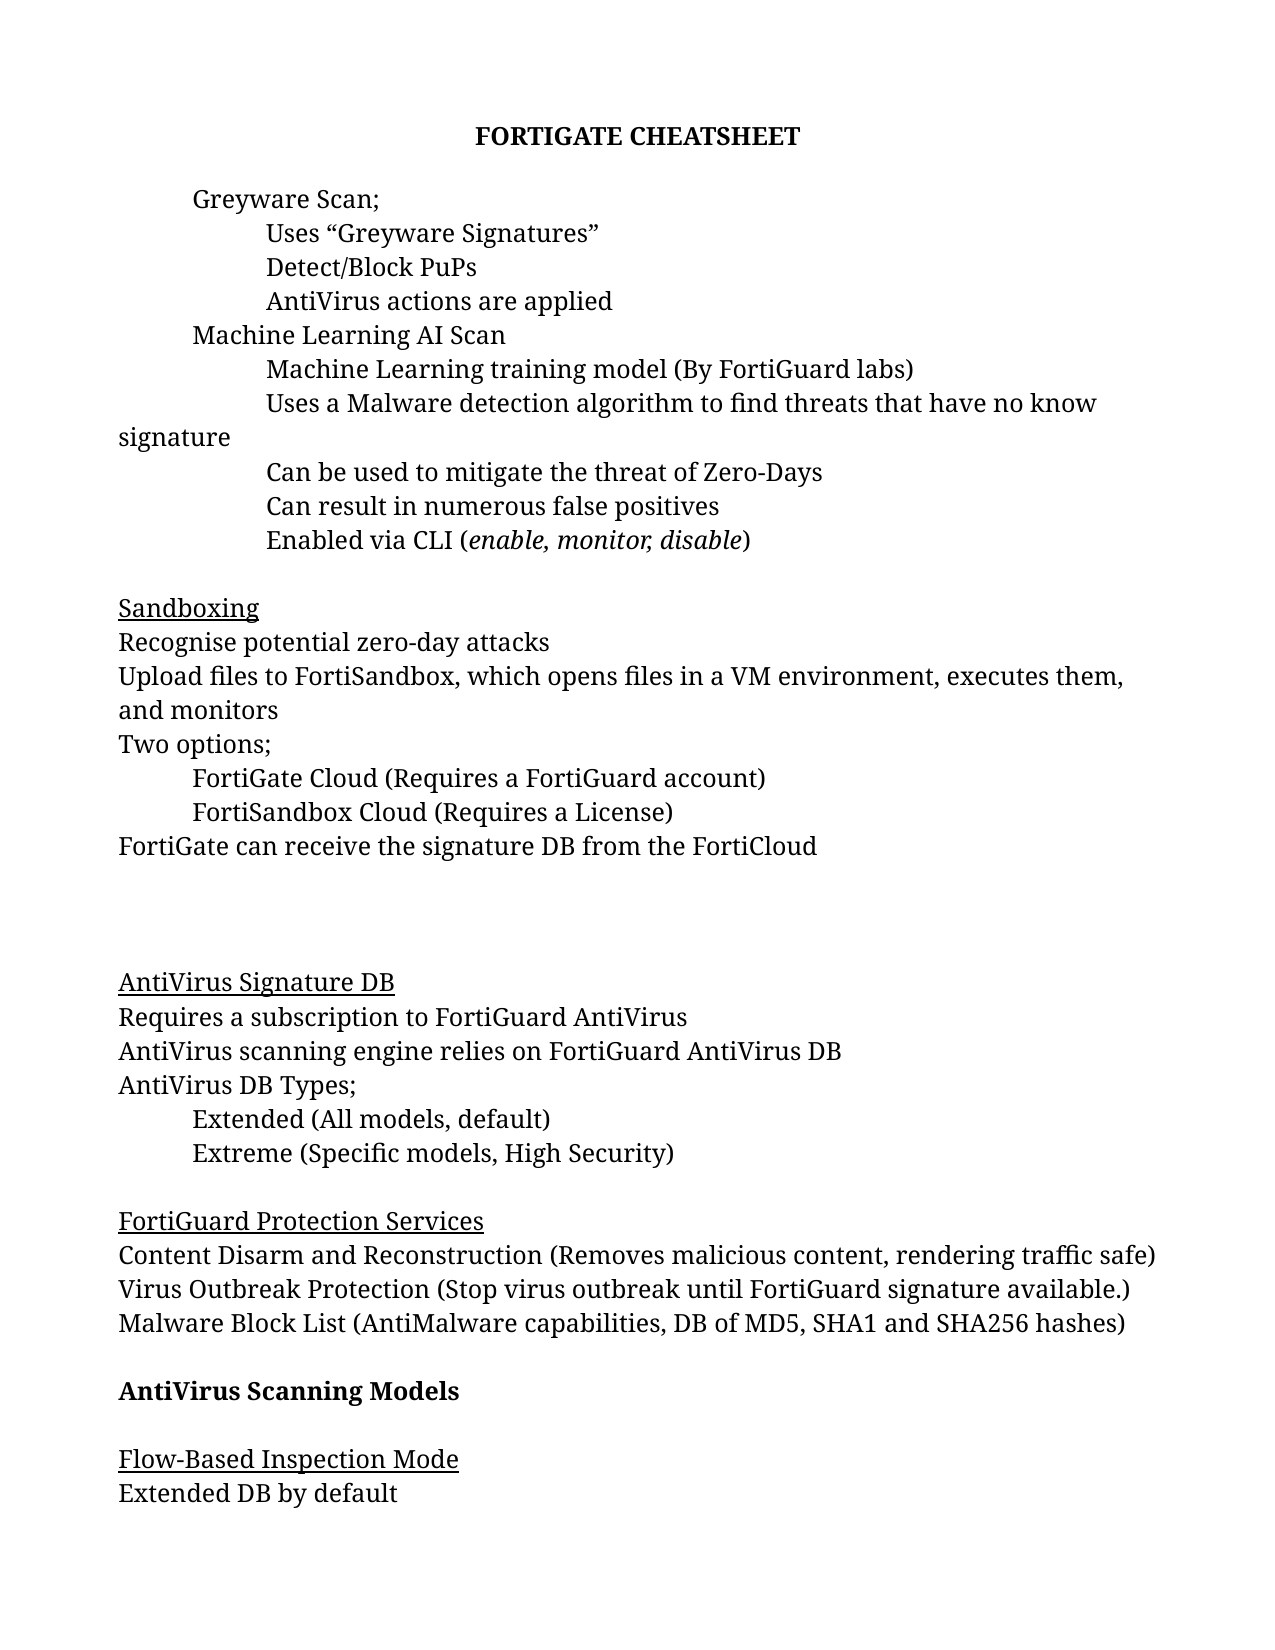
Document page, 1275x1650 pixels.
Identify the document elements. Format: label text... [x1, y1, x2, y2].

text Recognise potential zero-day attacks [118, 624, 1157, 658]
text Extended DB by default [118, 1476, 1157, 1510]
text FortiGuard Protection Services [118, 1203, 1157, 1238]
text AntiVirus scanning engine relies on FortiGuard AntiVirus DB [118, 1033, 1157, 1067]
text Enabled via CLI (enable, monitor, disable) [118, 522, 1157, 556]
text Upload files to FortiSandbox, which opens files in a VM environment, executes them, and monitors [118, 658, 1157, 727]
text Virus Outbreak Protection (Stop virus outbreak until FortiGuard signature available.) [118, 1272, 1157, 1306]
text Detect/Block PuPs [118, 250, 1157, 284]
text Machine Learning AI Scan [118, 318, 1157, 352]
text FortiGate can receive the signature DB from the FortiCloud [118, 829, 1157, 863]
text Uses “Greyware Signatures” [118, 216, 1157, 250]
text Extreme (Specific models, High Security) [118, 1135, 1157, 1169]
text AntiVirus Scanning Models [118, 1374, 1157, 1408]
text AntiVirus actions are applied [118, 284, 1157, 318]
text Can be used to mitigate the threat of Zero-Days [118, 454, 1157, 488]
text Malware Block List (AntiMalware capabilities, DB of MD5, SHA1 and SHA256 hashes) [118, 1306, 1157, 1340]
text Machine Learning training model (By FortiGuard labs) [118, 352, 1157, 386]
text FortiSandbox Cloud (Requires a License) [118, 795, 1157, 829]
text Flow-Based Inspection Mode [118, 1442, 1157, 1476]
text Uses a Malware detection algorithm to find threats that have no know signature [118, 386, 1157, 454]
text AntiVirus DB Types; [118, 1067, 1157, 1101]
text Extended (All models, default) [118, 1101, 1157, 1135]
text Sandboxing [118, 590, 1157, 624]
text AntiVirus Signature DB [118, 965, 1157, 999]
text Can result in numerous false positives [118, 488, 1157, 522]
text Greyware Scan; [118, 182, 1157, 216]
text FortiGate Cloud (Requires a FortiGuard account) [118, 761, 1157, 795]
text Requires a subscription to FortiGuard AntiVirus [118, 999, 1157, 1033]
text Two options; [118, 727, 1157, 761]
text Content Disarm and Reconstruction (Removes malicious content, rendering traffic safe) [118, 1238, 1157, 1272]
